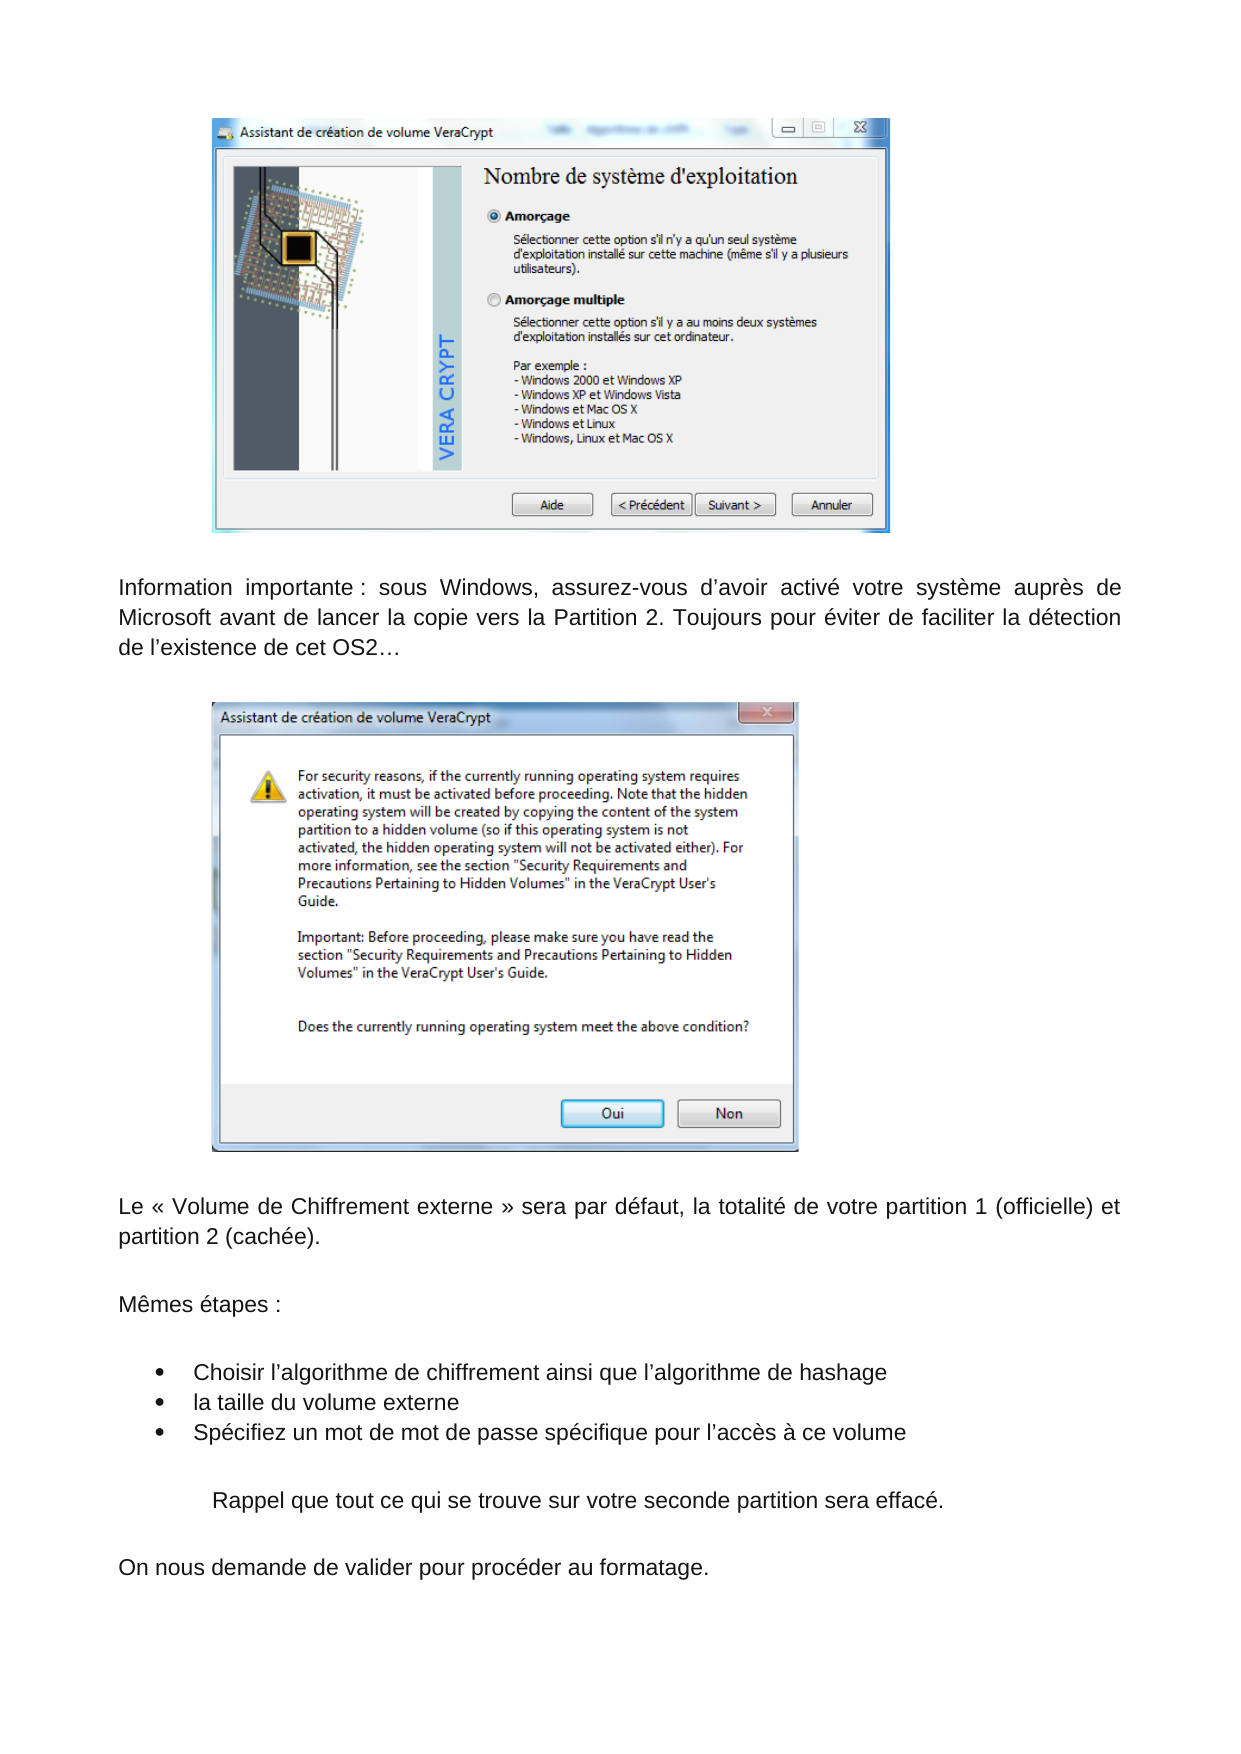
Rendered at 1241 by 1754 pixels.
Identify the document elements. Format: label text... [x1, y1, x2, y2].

text Le « Volume de Chiffrement externe » sera par défaut, la totalité de votre partition 1 (officielle) et partition 2 (cachée). [118, 1193, 1122, 1249]
list la taille du volume externe [156, 1389, 1122, 1415]
text On nous demande de valider pour procéder au formatage. [118, 1554, 1122, 1581]
text Mêmes étapes : [118, 1291, 1122, 1317]
list Choisir l’algorithme de chiffrement ainsi que l’algorithme de hashage [156, 1358, 1122, 1385]
picture [211, 702, 799, 1152]
picture [211, 118, 890, 533]
text Information importante : sous Windows, assurez-vous d’avoir activé votre système auprès de Microsoft avant de lancer la copie vers la Partition 2. Toujours pour éviter de faciliter la détection de l’existence de cet OS2… [118, 574, 1122, 661]
list Spécifiez un mot de mot de passe spécifique pour l’accès à ce volume [156, 1419, 1122, 1445]
text Rappel que tout ce qui se trouve sur votre seconde partition sera effacé. [212, 1487, 1122, 1513]
